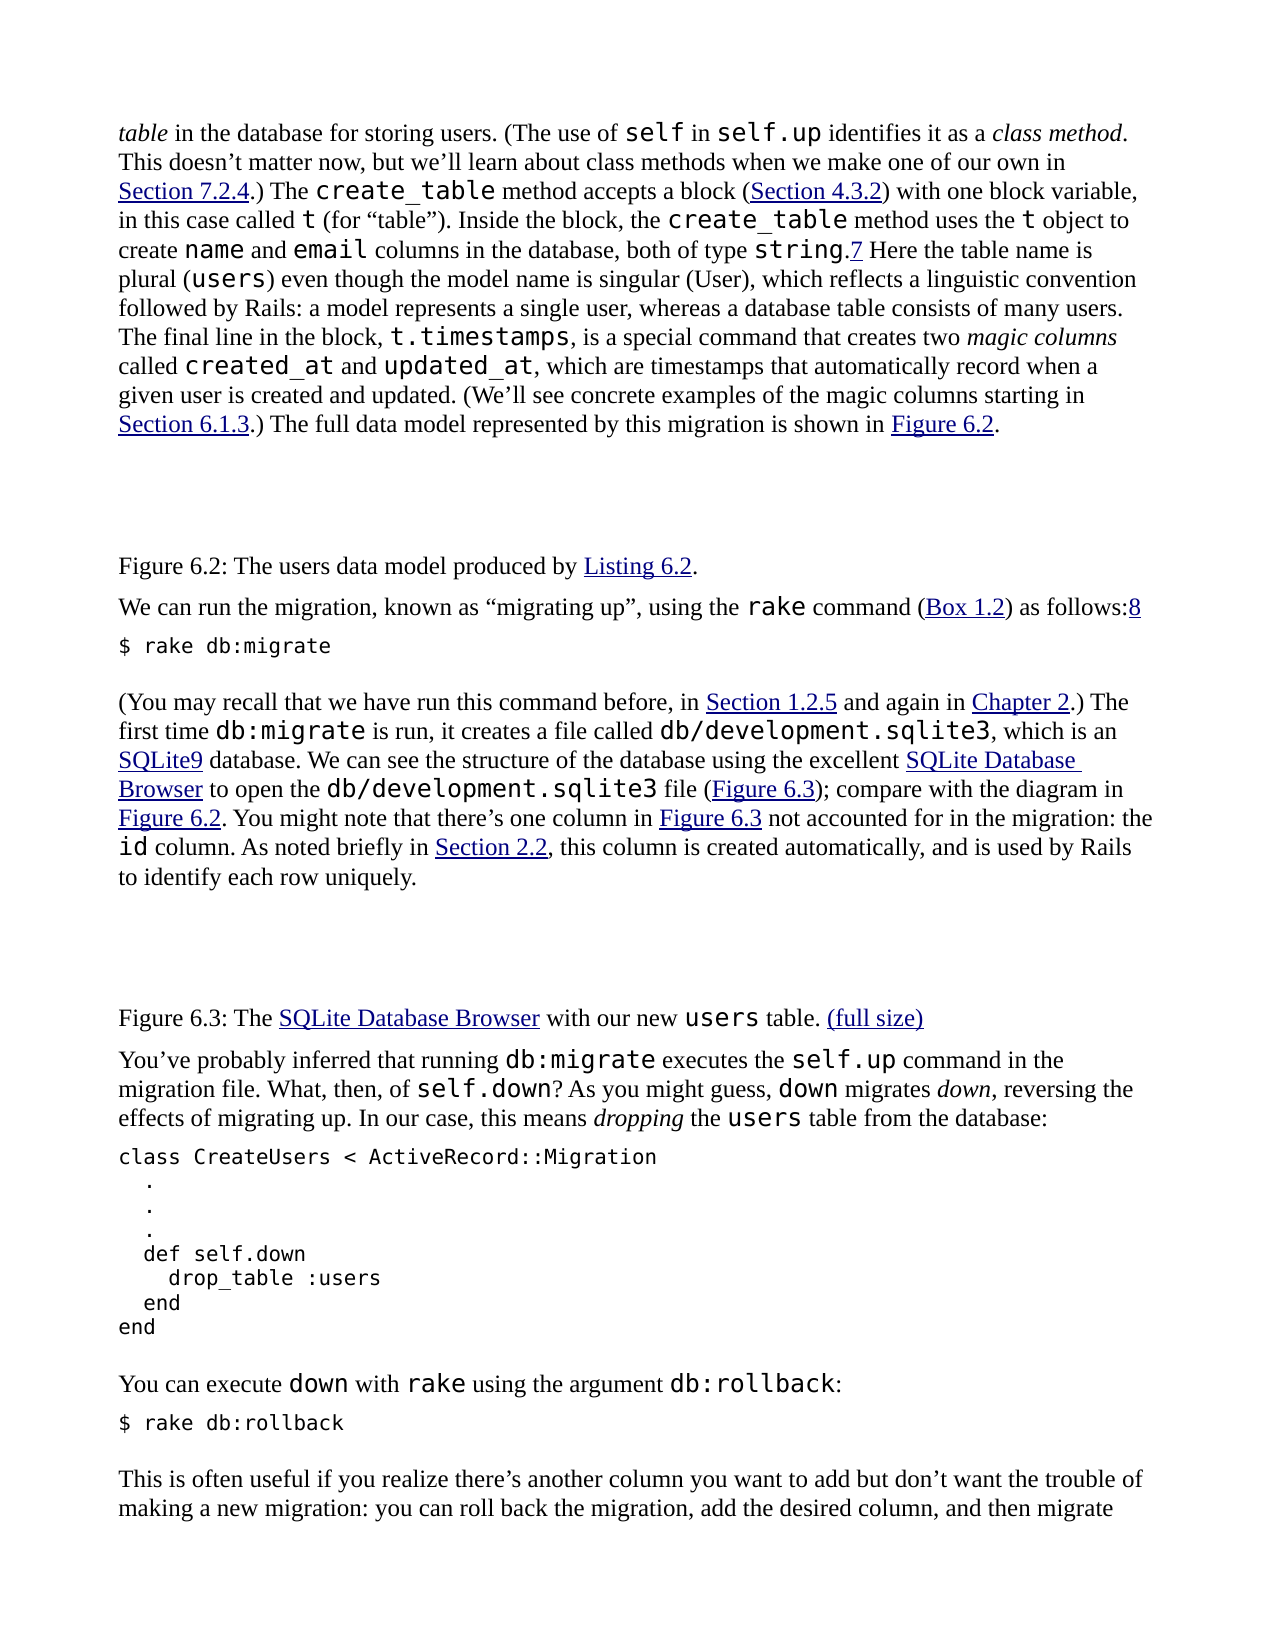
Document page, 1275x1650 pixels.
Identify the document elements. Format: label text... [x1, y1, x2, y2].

text table in the database for storing users. (The use of self in self.up identifies it as a class method. This doesn’t matter now, but we’ll learn about class methods when we make one of our own in Section 7.2.4.) The create_table method accepts a block (Section 4.3.2) with one block variable, in this case called t (for “table”). Inside the block, the create_table method uses the t object to create name and email columns in the database, both of type string.7 Here the table name is plural (users) even though the model name is singular (User), which reflects a linguistic convention followed by Rails: a model represents a single user, whereas a database table consists of many users. The final line in the block, t.timestamps, is a special command that creates two magic columns called created_at and updated_at, which are timestamps that automatically record when a given user is created and updated. (We’ll see concrete examples of the magic columns starting in Section 6.1.3.) The full data model represented by this migration is shown in Figure 6.2. [118, 118, 1157, 438]
text end [118, 1315, 1157, 1339]
text $ rake db:migrate [118, 634, 1157, 658]
text def self.down [118, 1242, 1157, 1266]
text . [118, 1194, 1157, 1218]
text (You may recall that we have run this command before, in Section 1.2.5 and again in Chapter 2.) The first time db:migrate is run, it creates a file called db/development.sqlite3, which is an SQLite9 database. We can see the structure of the database using the excellent SQLite Database Browser to open the db/development.sqlite3 file (Figure 6.3); compare with the diagram in Figure 6.2. You might note that there’s one column in Figure 6.3 not accounted for in the migration: the id column. As noted briefly in Section 2.2, this column is created automatically, and is used by Rails to identify each row uniquely. [118, 687, 1157, 890]
text Figure 6.2: The users data model produced by Listing 6.2. [118, 551, 1157, 579]
text $ rake db:rollback [118, 1411, 1157, 1435]
text Figure 6.3: The SQLite Database Browser with our new users table. (full size) [118, 1003, 1157, 1032]
text end [118, 1291, 1157, 1315]
text This is often useful if you realize there’s another column you want to add but don’t want the trouble of making a new migration: you can roll back the migration, add the desired column, and then migrate [118, 1464, 1157, 1522]
text You can execute down with rake using the argument db:rollback: [118, 1369, 1157, 1398]
text We can run the migration, known as “migrating up”, using the rake command (Box 1.2) as follows:8 [118, 592, 1157, 621]
text You’ve probably inferred that running db:migrate executes the self.up command in the migration file. What, then, of self.down? As you might guess, down migrates down, reversing the effects of migrating up. In our case, this means dropping the users table from the database: [118, 1045, 1157, 1133]
text class CreateUsers < ActiveRecord::Migration [118, 1145, 1157, 1169]
text . [118, 1218, 1157, 1242]
text . [118, 1169, 1157, 1194]
text drop_table :users [118, 1266, 1157, 1291]
